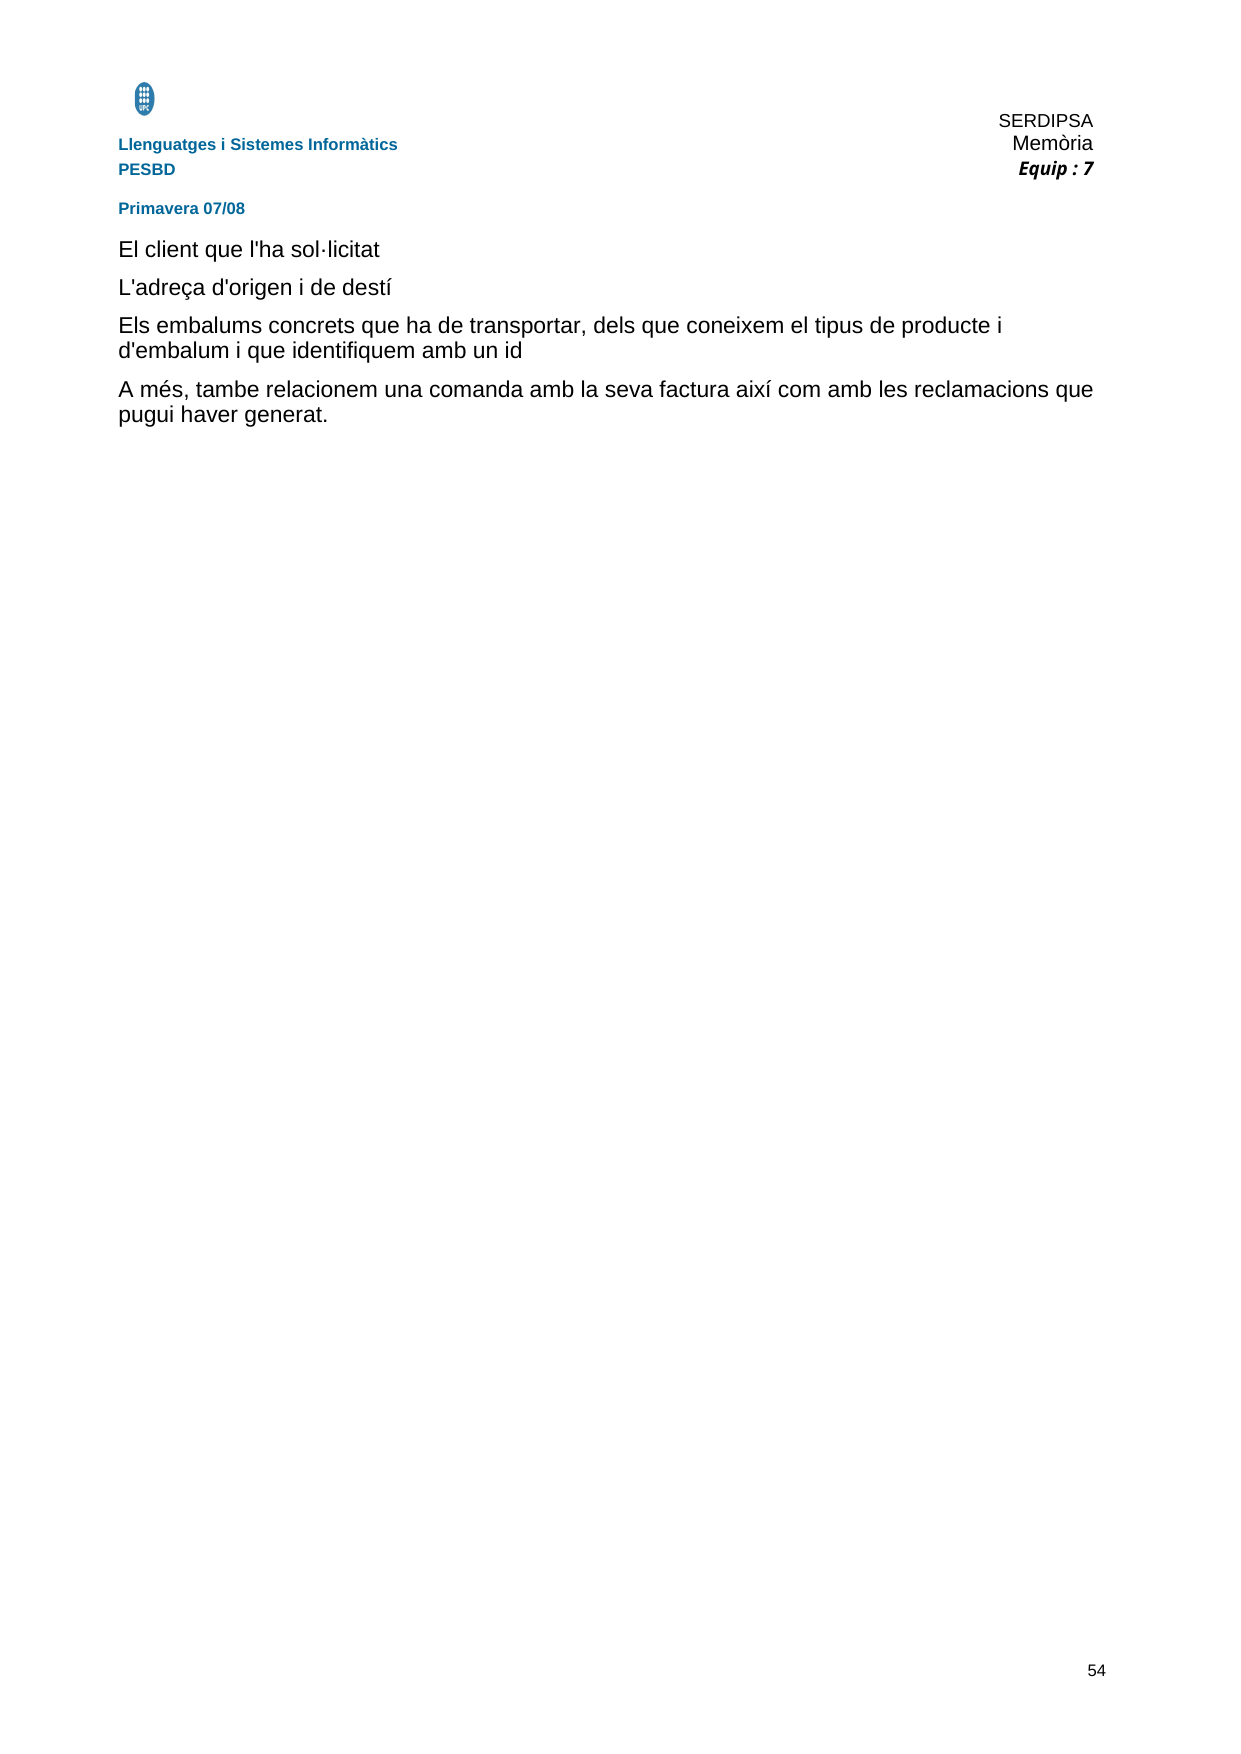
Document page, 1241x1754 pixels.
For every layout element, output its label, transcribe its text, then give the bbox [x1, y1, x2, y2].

text El client que l'ha sol·licitat [118, 236, 1106, 262]
text L'adreça d'origen i de destí [118, 274, 1106, 300]
text Els embalums concrets que ha de transportar, dels que coneixem el tipus de producte i d'embalum i que identifiquem amb un id [118, 313, 1106, 364]
text A més, tambe relacionem una comanda amb la seva factura així com amb les reclamacions que pugui haver generat. [118, 376, 1106, 428]
